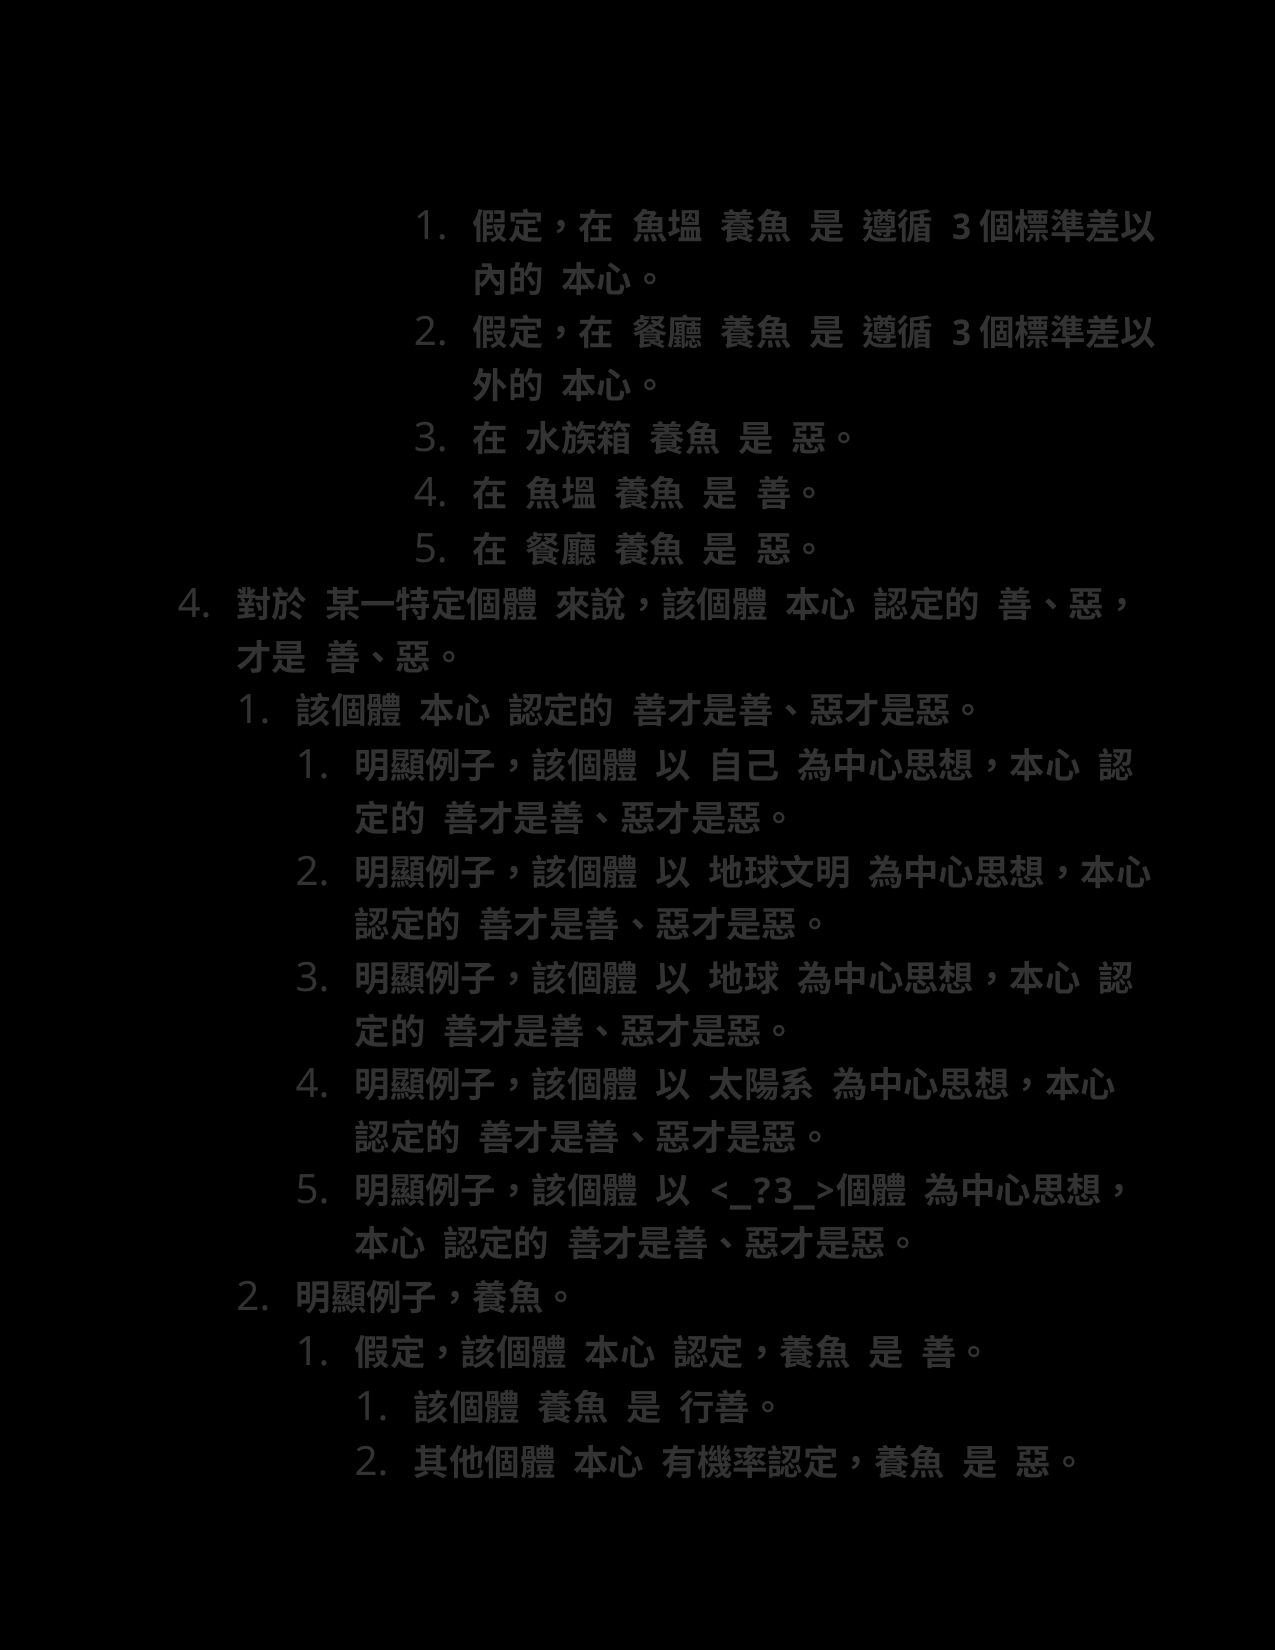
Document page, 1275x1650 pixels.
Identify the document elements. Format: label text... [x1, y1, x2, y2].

list 在 水族箱 養魚 是 惡。 [413, 408, 1157, 464]
list 明顯例子，養魚。 [236, 1267, 1157, 1322]
list 假定，在 餐廳 養魚 是 遵循 3個標準差以外的 本心。 [413, 302, 1157, 408]
list 對於 某一特定個體 來說，該個體 本心 認定的 善、惡，才是 善、惡。 [177, 574, 1157, 680]
list 在 餐廳 養魚 是 惡。 [413, 519, 1157, 574]
list 明顯例子，該個體 以 <_?3_>個體 為中心思想，本心 認定的 善才是善、惡才是惡。 [295, 1161, 1157, 1267]
list 假定，在 魚塭 養魚 是 遵循 3個標準差以內的 本心。 [413, 196, 1157, 302]
list 明顯例子，該個體 以 太陽系 為中心思想，本心 認定的 善才是善、惡才是惡。 [295, 1054, 1157, 1161]
list 明顯例子，該個體 以 自己 為中心思想，本心 認定的 善才是善、惡才是惡。 [295, 735, 1157, 842]
list 其他個體 本心 有機率認定，養魚 是 惡。 [354, 1432, 1157, 1487]
list 明顯例子，該個體 以 地球文明 為中心思想，本心 認定的 善才是善、惡才是惡。 [295, 842, 1157, 948]
list 明顯例子，該個體 以 地球 為中心思想，本心 認定的 善才是善、惡才是惡。 [295, 948, 1157, 1054]
list 在 魚塭 養魚 是 善。 [413, 464, 1157, 519]
list 該個體 養魚 是 行善。 [354, 1377, 1157, 1432]
list 該個體 本心 認定的 善才是善、惡才是惡。 [236, 680, 1157, 735]
list 假定，該個體 本心 認定，養魚 是 善。 [295, 1322, 1157, 1377]
